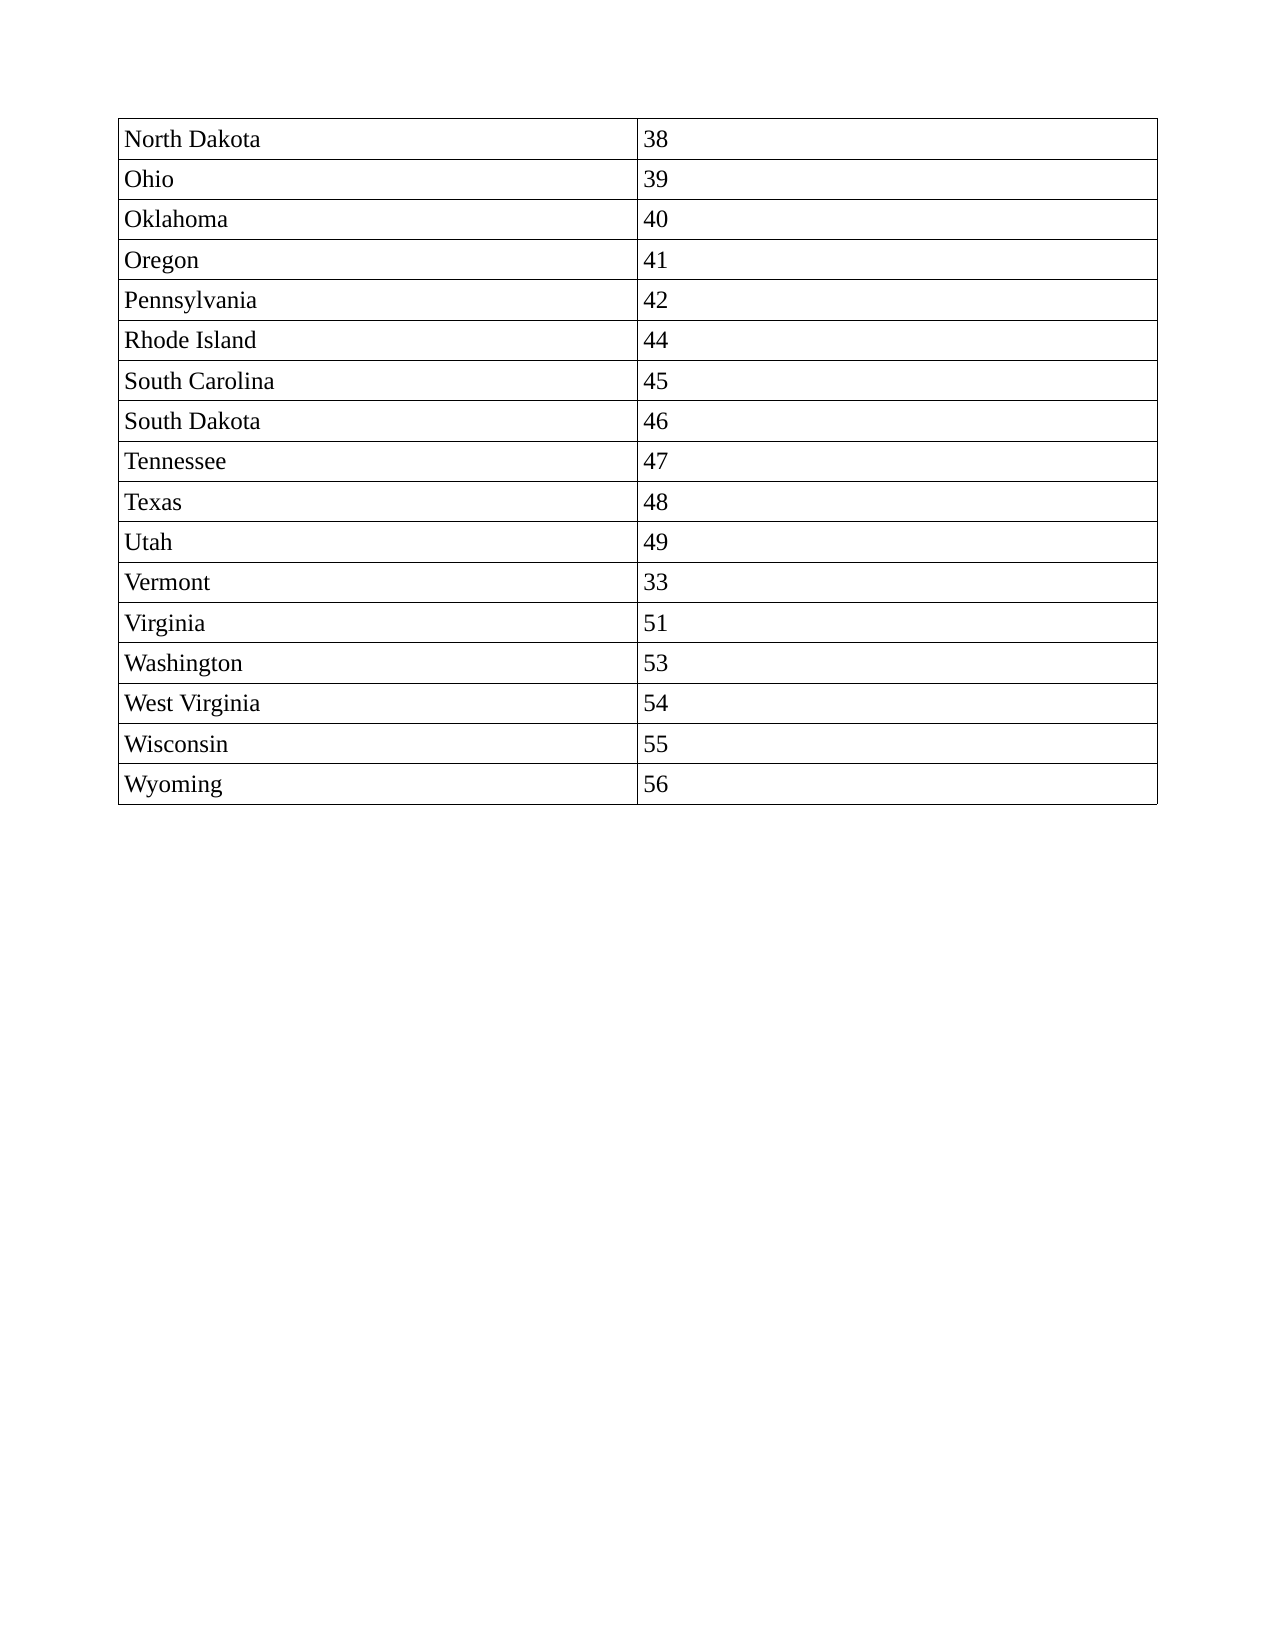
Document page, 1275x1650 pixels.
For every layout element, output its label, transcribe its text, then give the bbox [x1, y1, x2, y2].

table_cell Tennessee [119, 442, 637, 481]
table_cell 41 [638, 240, 1157, 279]
table_cell 46 [638, 401, 1157, 441]
table_cell South Dakota [119, 401, 637, 441]
table_cell 39 [638, 160, 1157, 199]
table_cell 33 [638, 563, 1157, 602]
table_cell 44 [638, 321, 1157, 360]
table_cell 45 [638, 361, 1157, 400]
table_cell Oklahoma [119, 200, 637, 239]
table_cell 55 [638, 724, 1157, 763]
table_cell Utah [119, 522, 637, 562]
table_cell 56 [638, 764, 1157, 803]
table_cell 47 [638, 442, 1157, 481]
table_cell 49 [638, 522, 1157, 562]
table_cell Ohio [119, 160, 637, 199]
table_cell North Dakota [119, 119, 637, 158]
table_cell Washington [119, 643, 637, 682]
table_cell 53 [638, 643, 1157, 682]
table_cell Pennsylvania [119, 280, 637, 320]
table_cell Wyoming [119, 764, 637, 803]
table_cell 48 [638, 482, 1157, 521]
table_cell South Carolina [119, 361, 637, 400]
table_cell Oregon [119, 240, 637, 279]
table_cell 54 [638, 684, 1157, 723]
table_cell 51 [638, 603, 1157, 642]
table_cell Virginia [119, 603, 637, 642]
table_cell Vermont [119, 563, 637, 602]
table_cell 42 [638, 280, 1157, 320]
table_cell Wisconsin [119, 724, 637, 763]
table_cell Texas [119, 482, 637, 521]
table_cell 38 [638, 119, 1157, 158]
table_cell 40 [638, 200, 1157, 239]
table_cell West Virginia [119, 684, 637, 723]
table_cell Rhode Island [119, 321, 637, 360]
